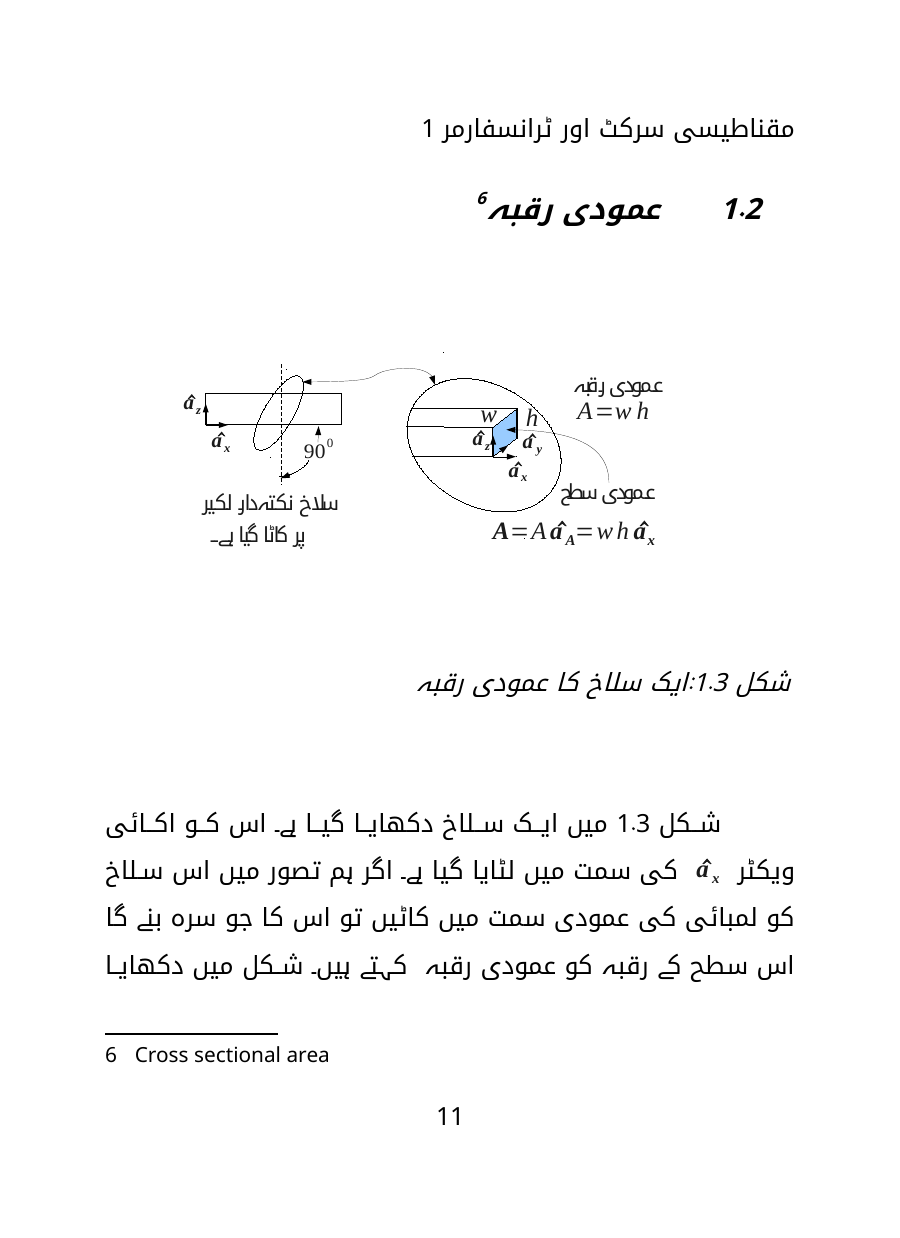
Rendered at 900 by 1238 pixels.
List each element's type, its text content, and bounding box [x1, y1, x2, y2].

subtitle عمودی رقبہ [105, 182, 720, 238]
text شکل 1.3:ایک سلاخ کا عمودی رقبہ [110, 263, 790, 707]
list Cross sectional area [105, 1040, 795, 1068]
text شکل 1.3 میں ایک سلاخ دکھایا گیا ہے۔ اس کو اکائی ویکٹرکی سمت میں لٹایا گیا ہے۔ اگر ہم تصور میں اس سلاخ کو لمبائی کی عمودی سمت میں کاٹیں تو اس کا جو سرہ بنے گا اس سطح کے رقبہ کو عمودی رقبہ کہتے ہیں۔ شکل میں دکھایا گیا عمودی رقبہ کی مقدار ہے جہاں [105, 800, 795, 989]
